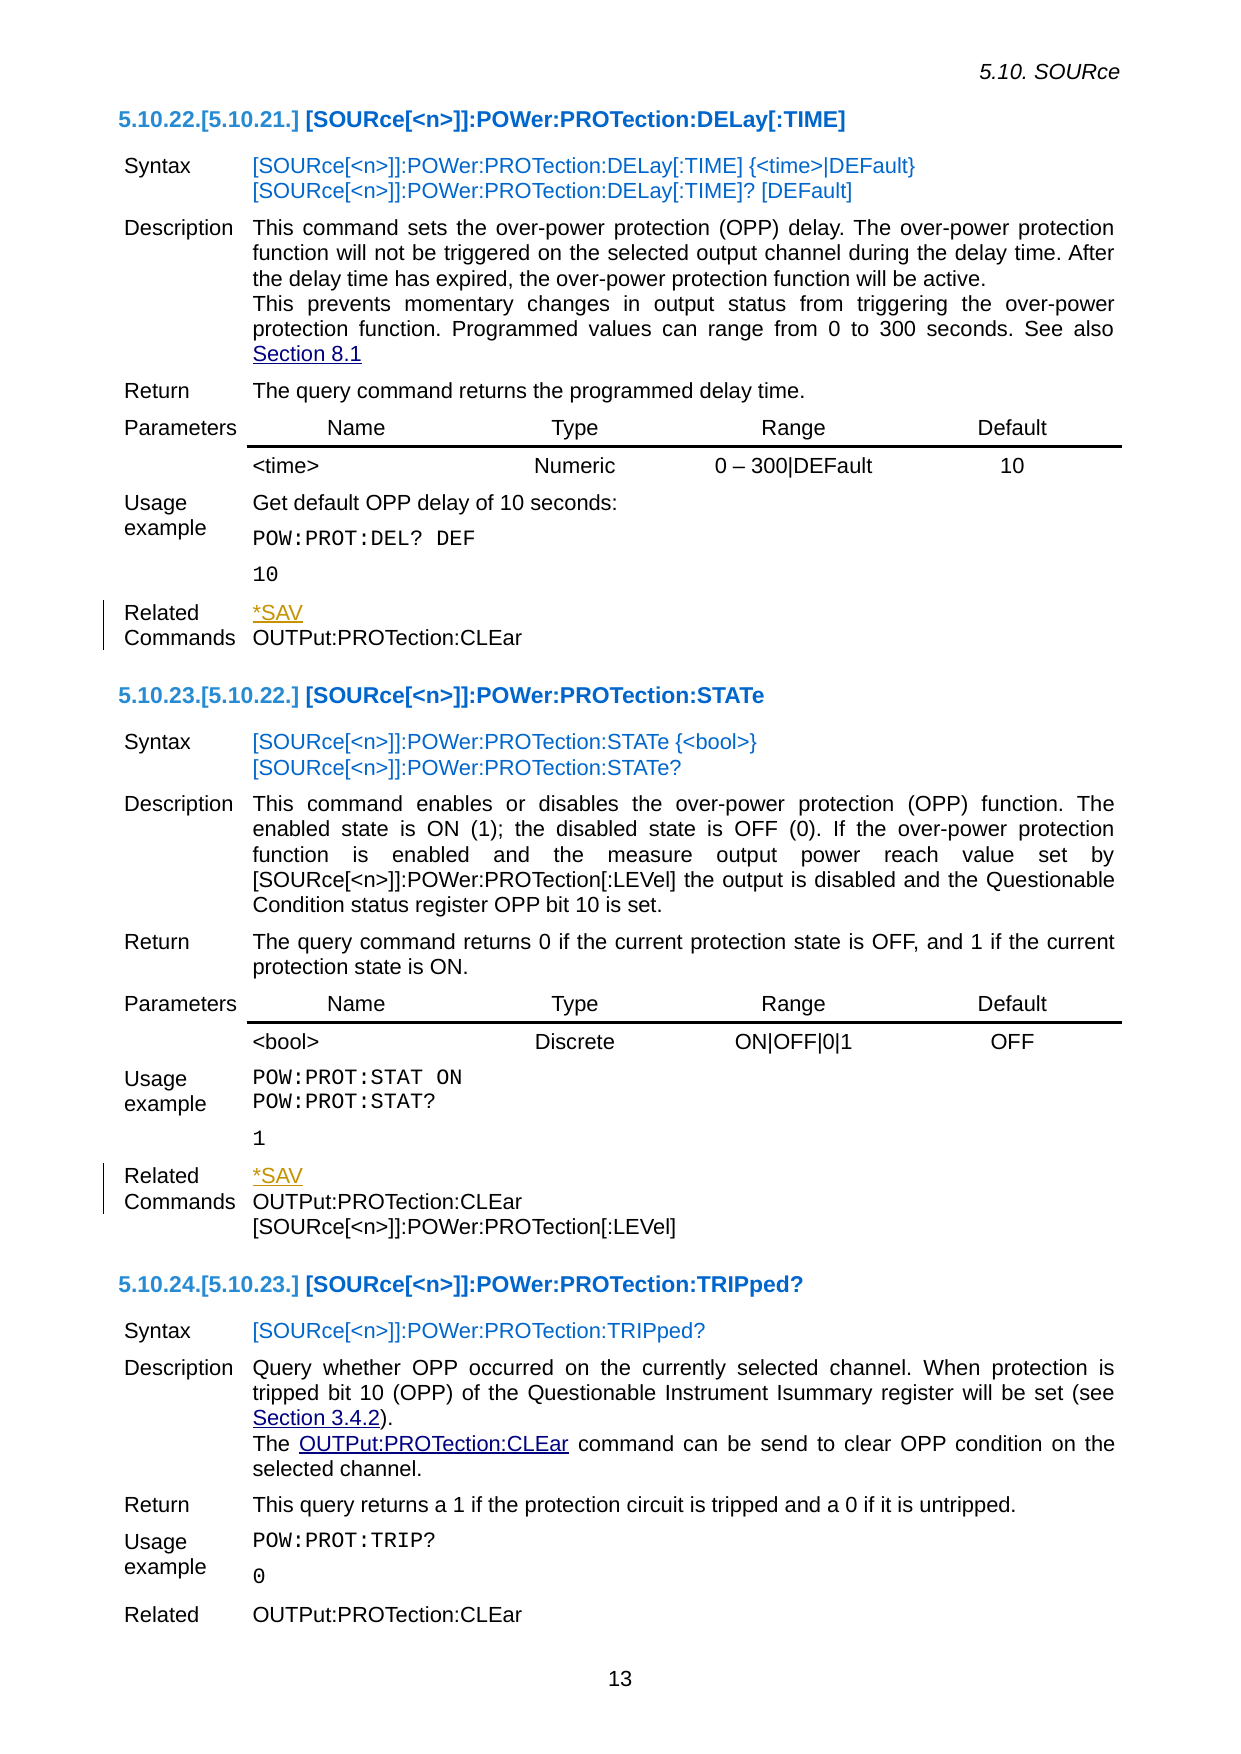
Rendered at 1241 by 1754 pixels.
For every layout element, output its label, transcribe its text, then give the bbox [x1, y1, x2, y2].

table_cell Description [118, 1349, 247, 1487]
table_cell Usage example [118, 1523, 247, 1596]
subtitle [SOURce[<n>]]:POWer:PROTection:STATe [118, 682, 1122, 709]
table_cell Related Commands [118, 1158, 247, 1245]
table_cell Query whether OPP occurred on the currently selected channel. When protection is tripped bit 10 (OPP) of the Questionable Instrument Isummary register will be set (see Section 3.4.2). The OUTPut:PROTection:CLEar command can be send to clear OPP condition on the selected channel. [247, 1349, 1122, 1487]
table_cell The query command returns 0 if the current protection state is OFF, and 1 if the current protection state is ON. [247, 923, 1122, 985]
table_cell OUTPut:PROTection:CLEar [247, 1596, 1122, 1633]
table_cell Type [465, 985, 684, 1021]
table_cell Parameters [118, 985, 247, 1060]
table_cell Related [118, 1596, 247, 1633]
table_cell Default [903, 409, 1122, 445]
table_cell Range [684, 409, 903, 445]
table_cell Description [118, 785, 247, 923]
table_cell <time> [247, 448, 465, 484]
table_cell 10 [903, 448, 1122, 484]
table_cell OFF [903, 1024, 1122, 1060]
table_cell This command sets the over-power protection (OPP) delay. The over-power protection function will not be triggered on the selected output channel during the delay time. After the delay time has expired, the over-power protection function will be active. This prevents momentary changes in output status from triggering the over-power protection function. Programmed values can range from 0 to 300 seconds. See also Section 8.1 [247, 209, 1122, 372]
table_cell ON|OFF|0|1 [684, 1024, 903, 1060]
table_cell This query returns a 1 if the protection circuit is tripped and a 0 if it is untripped. [247, 1487, 1122, 1523]
table_cell *SAV OUTPut:PROTection:CLEar [SOURce[<n>]]:POWer:PROTection[:LEVel] [247, 1158, 1122, 1245]
table_cell Default [903, 985, 1122, 1021]
table_cell *SAV OUTPut:PROTection:CLEar [247, 594, 1122, 656]
table_cell Return [118, 923, 247, 985]
table_cell Description [118, 209, 247, 372]
table_header [SOURce[<n>]]:POWer:PROTection:STATe {<bool>} [SOURce[<n>]]:POWer:PROTection:STATe? [247, 724, 1122, 785]
table_cell Usage example [118, 484, 247, 594]
table_header [SOURce[<n>]]:POWer:PROTection:DELay[:TIME] {<time>|DEFault} [SOURce[<n>]]:POWer:PROTection:DELay[:TIME]? [DEFault] [247, 148, 1122, 209]
table_cell The query command returns the programmed delay time. [247, 372, 1122, 409]
table_cell POW:PROT:STAT ON POW:PROT:STAT? 1 [247, 1060, 1122, 1158]
table_header [SOURce[<n>]]:POWer:PROTection:TRIPped? [247, 1313, 1122, 1349]
table_cell Discrete [465, 1024, 684, 1060]
table_cell 0 – 300|DEFault [684, 448, 903, 484]
table_cell Usage example [118, 1060, 247, 1158]
table_cell Numeric [465, 448, 684, 484]
table_cell POW:PROT:TRIP? 0 [247, 1523, 1122, 1596]
table_header Syntax [118, 148, 247, 209]
table_cell This command enables or disables the over-power protection (OPP) function. The enabled state is ON (1); the disabled state is OFF (0). If the over-power protection function is enabled and the measure output power reach value set by [SOURce[<n>]]:POWer:PROTection[:LEVel] the output is disabled and the Questionable Condition status register OPP bit 10 is set. [247, 785, 1122, 923]
subtitle [SOURce[<n>]]:POWer:PROTection:TRIPped? [118, 1271, 1122, 1298]
table_cell Return [118, 372, 247, 409]
table_cell Type [465, 409, 684, 445]
subtitle [SOURce[<n>]]:POWer:PROTection:DELay[:TIME] [118, 106, 1122, 133]
table_header Syntax [118, 724, 247, 785]
table_cell <bool> [247, 1024, 465, 1060]
table_header Syntax [118, 1313, 247, 1349]
table_cell Name [247, 409, 465, 445]
table_cell Return [118, 1487, 247, 1523]
table_cell Range [684, 985, 903, 1021]
table_cell Name [247, 985, 465, 1021]
table_cell Related Commands [118, 594, 247, 656]
table_cell Get default OPP delay of 10 seconds: POW:PROT:DEL? DEF 10 [247, 484, 1122, 594]
table_cell Parameters [118, 409, 247, 484]
